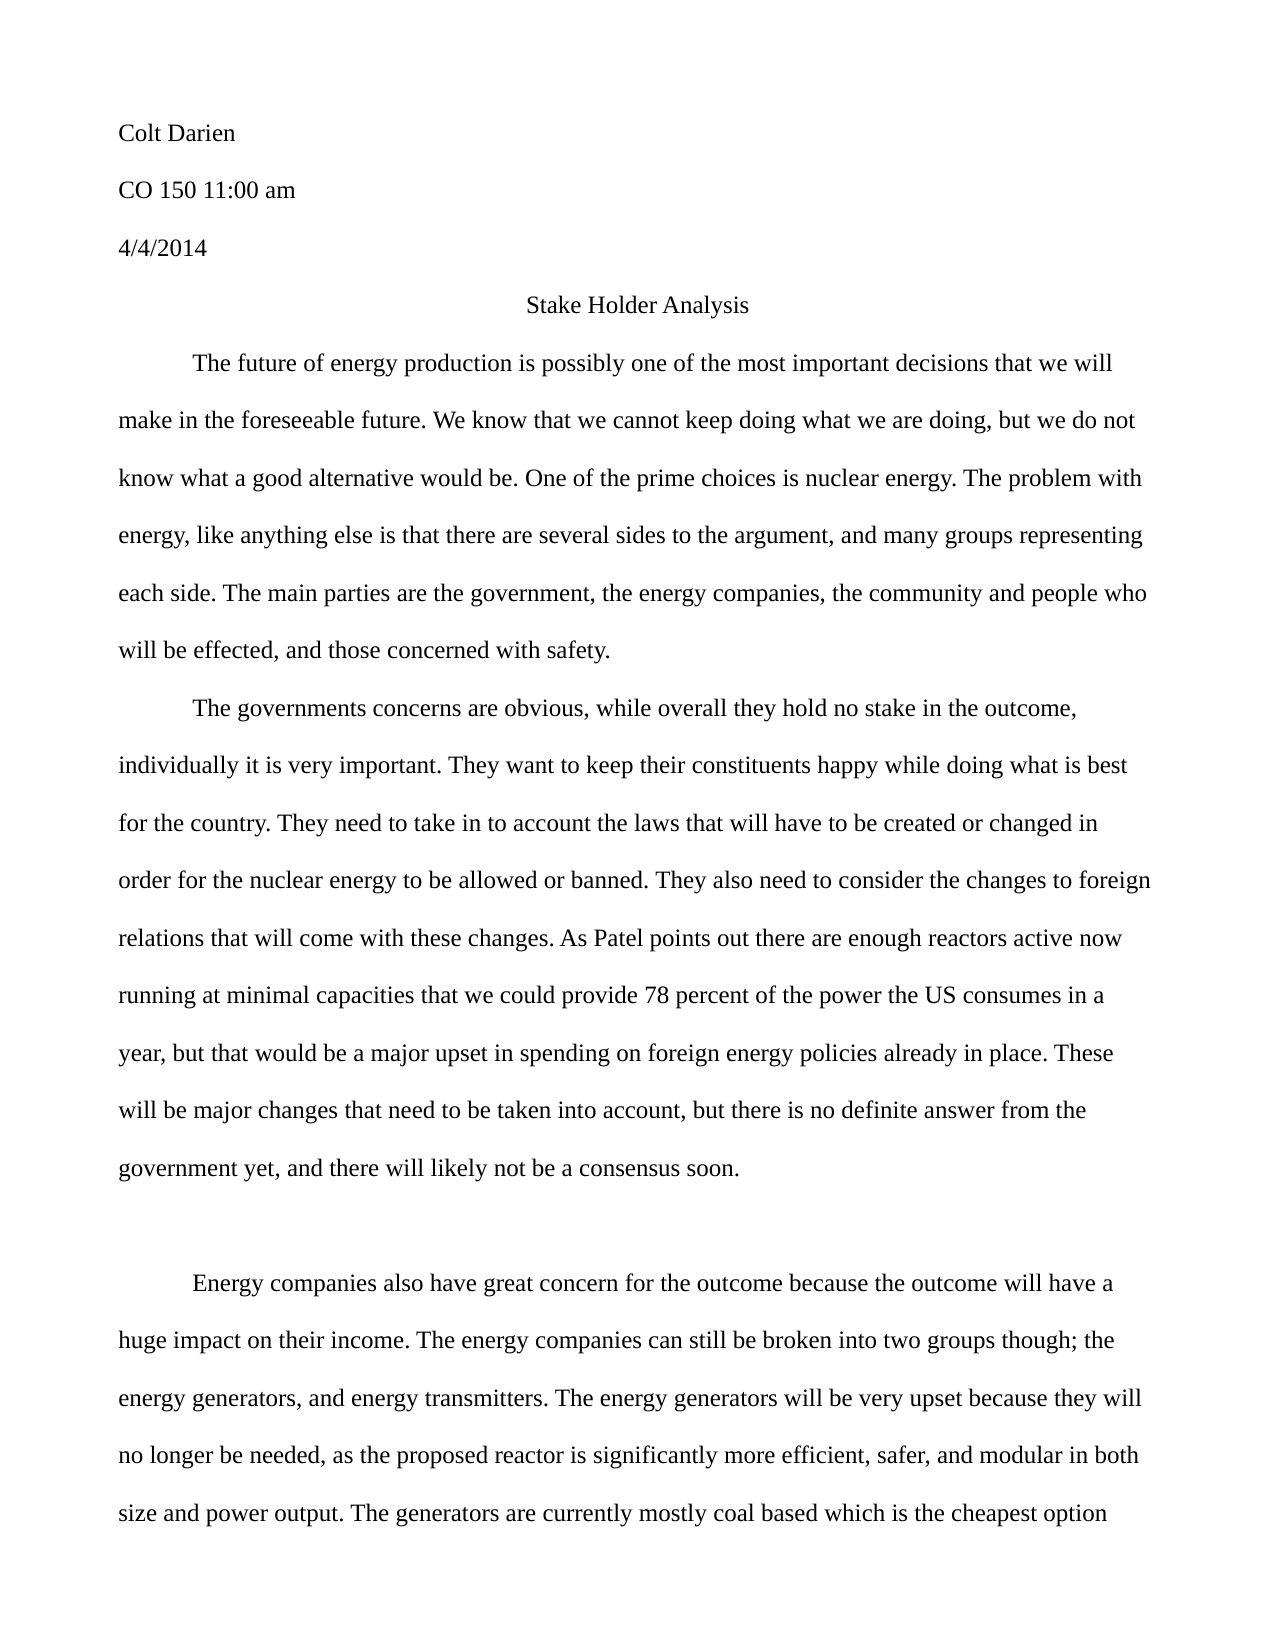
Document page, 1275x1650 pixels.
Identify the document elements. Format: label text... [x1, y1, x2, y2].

text 4/4/2014 [118, 233, 1157, 262]
text The future of energy production is possibly one of the most important decisions that we will make in the foreseeable future. We know that we cannot keep doing what we are doing, but we do not know what a good alternative would be. One of the prime choices is nuclear energy. The problem with energy, like anything else is that there are several sides to the argument, and many groups representing each side. The main parties are the government, the energy companies, the community and people who will be effected, and those concerned with safety. [118, 348, 1157, 664]
text Stake Holder Analysis [118, 291, 1157, 319]
text The governments concerns are obvious, while overall they hold no stake in the outcome, individually it is very important. They want to keep their constituents happy while doing what is best for the country. They need to take in to account the laws that will have to be created or changed in order for the nuclear energy to be allowed or banned. They also need to consider the changes to foreign relations that will come with these changes. As Patel points out there are enough reactors active now running at minimal capacities that we could provide 78 percent of the power the US consumes in a year, but that would be a major upset in spending on foreign energy policies already in place. These will be major changes that need to be taken into account, but there is no definite answer from the government yet, and there will likely not be a consensus soon. [118, 693, 1157, 1182]
text CO 150 11:00 am [118, 176, 1157, 204]
text Colt Darien [118, 118, 1157, 147]
text Energy companies also have great concern for the outcome because the outcome will have a huge impact on their income. The energy companies can still be broken into two groups though; the energy generators, and energy transmitters. The energy generators will be very upset because they will no longer be needed, as the proposed reactor is significantly more efficient, safer, and modular in both size and power output. The generators are currently mostly coal based which is the cheapest option [118, 1268, 1157, 1527]
